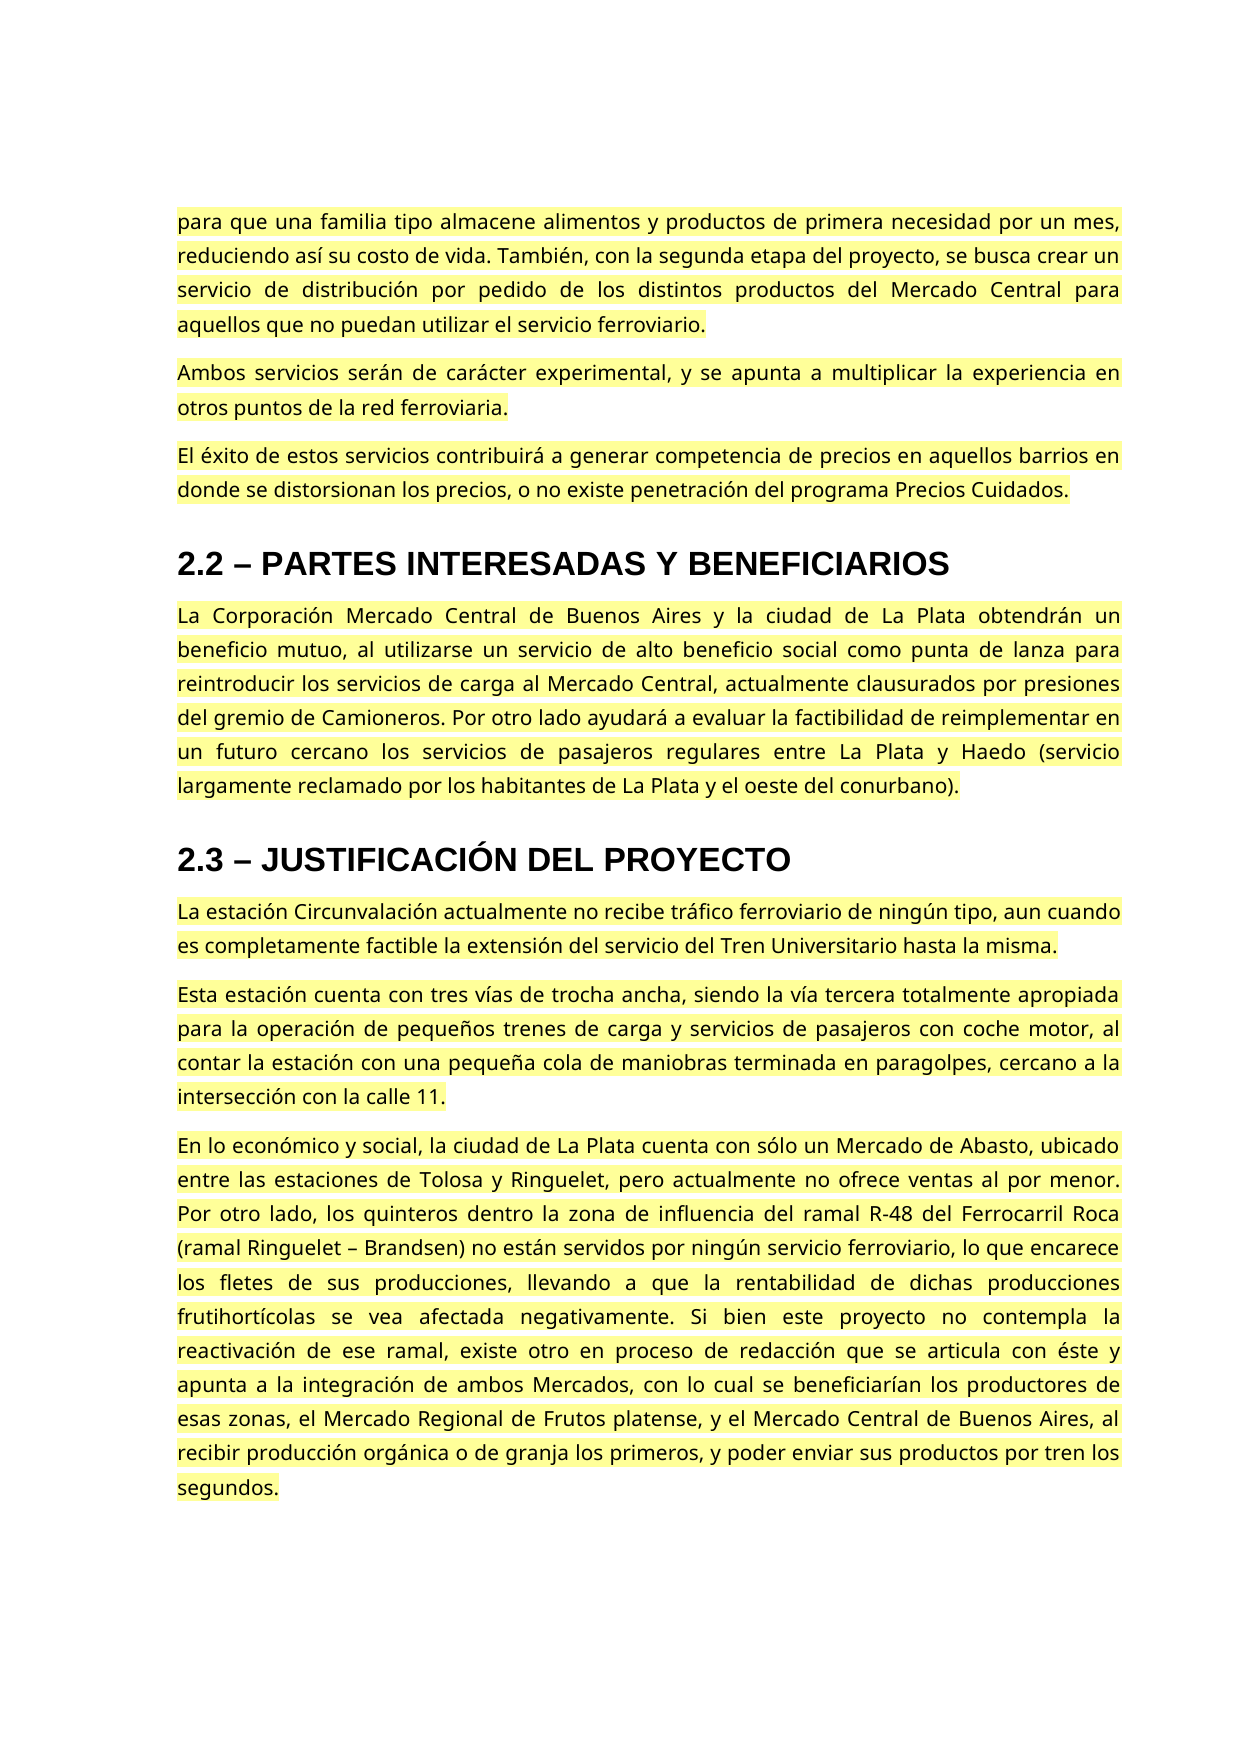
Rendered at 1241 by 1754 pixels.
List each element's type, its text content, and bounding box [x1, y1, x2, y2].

text En lo económico y social, la ciudad de La Plata cuenta con sólo un Mercado de Abasto, ubicado entre las estaciones de Tolosa y Ringuelet, pero actualmente no ofrece ventas al por menor. Por otro lado, los quinteros dentro la zona de influencia del ramal R-48 del Ferrocarril Roca (ramal Ringuelet – Brandsen) no están servidos por ningún servicio ferroviario, lo que encarece los fletes de sus producciones, llevando a que la rentabilidad de dichas producciones frutihortícolas se vea afectada negativamente. Si bien este proyecto no contempla la reactivación de ese ramal, existe otro en proceso de redacción que se articula con éste y apunta a la integración de ambos Mercados, con lo cual se beneficiarían los productores de esas zonas, el Mercado Regional de Frutos platense, y el Mercado Central de Buenos Aires, al recibir producción orgánica o de granja los primeros, y poder enviar sus productos por tren los segundos. [177, 1131, 1122, 1501]
text La estación Circunvalación actualmente no recibe tráfico ferroviario de ningún tipo, aun cuando es completamente factible la extensión del servicio del Tren Universitario hasta la misma. [177, 897, 1122, 959]
text El éxito de estos servicios contribuirá a generar competencia de precios en aquellos barrios en donde se distorsionan los precios, o no existe penetración del programa Precios Cuidados. [177, 441, 1122, 504]
text para que una familia tipo almacene alimentos y productos de primera necesidad por un mes, reduciendo así su costo de vida. También, con la segunda etapa del proyecto, se busca crear un servicio de distribución por pedido de los distintos productos del Mercado Central para aquellos que no puedan utilizar el servicio ferroviario. [177, 207, 1122, 338]
text Esta estación cuenta con tres vías de trocha ancha, siendo la vía tercera totalmente apropiada para la operación de pequeños trenes de carga y servicios de pasajeros con coche motor, al contar la estación con una pequeña cola de maniobras terminada en paragolpes, cercano a la intersección con la calle 11. [177, 979, 1122, 1111]
subtitle 2.2 – PARTES INTERESADAS Y BENEFICIARIOS [177, 545, 1122, 582]
subtitle 2.3 – JUSTIFICACIÓN DEL PROYECTO [177, 841, 1122, 878]
text Ambos servicios serán de carácter experimental, y se apunta a multiplicar la experiencia en otros puntos de la red ferroviaria. [177, 358, 1122, 421]
text La Corporación Mercado Central de Buenos Aires y la ciudad de La Plata obtendrán un beneficio mutuo, al utilizarse un servicio de alto beneficio social como punta de lanza para reintroducir los servicios de carga al Mercado Central, actualmente clausurados por presiones del gremio de Camioneros. Por otro lado ayudará a evaluar la factibilidad de reimplementar en un futuro cercano los servicios de pasajeros regulares entre La Plata y Haedo (servicio largamente reclamado por los habitantes de La Plata y el oeste del conurbano). [177, 601, 1122, 800]
